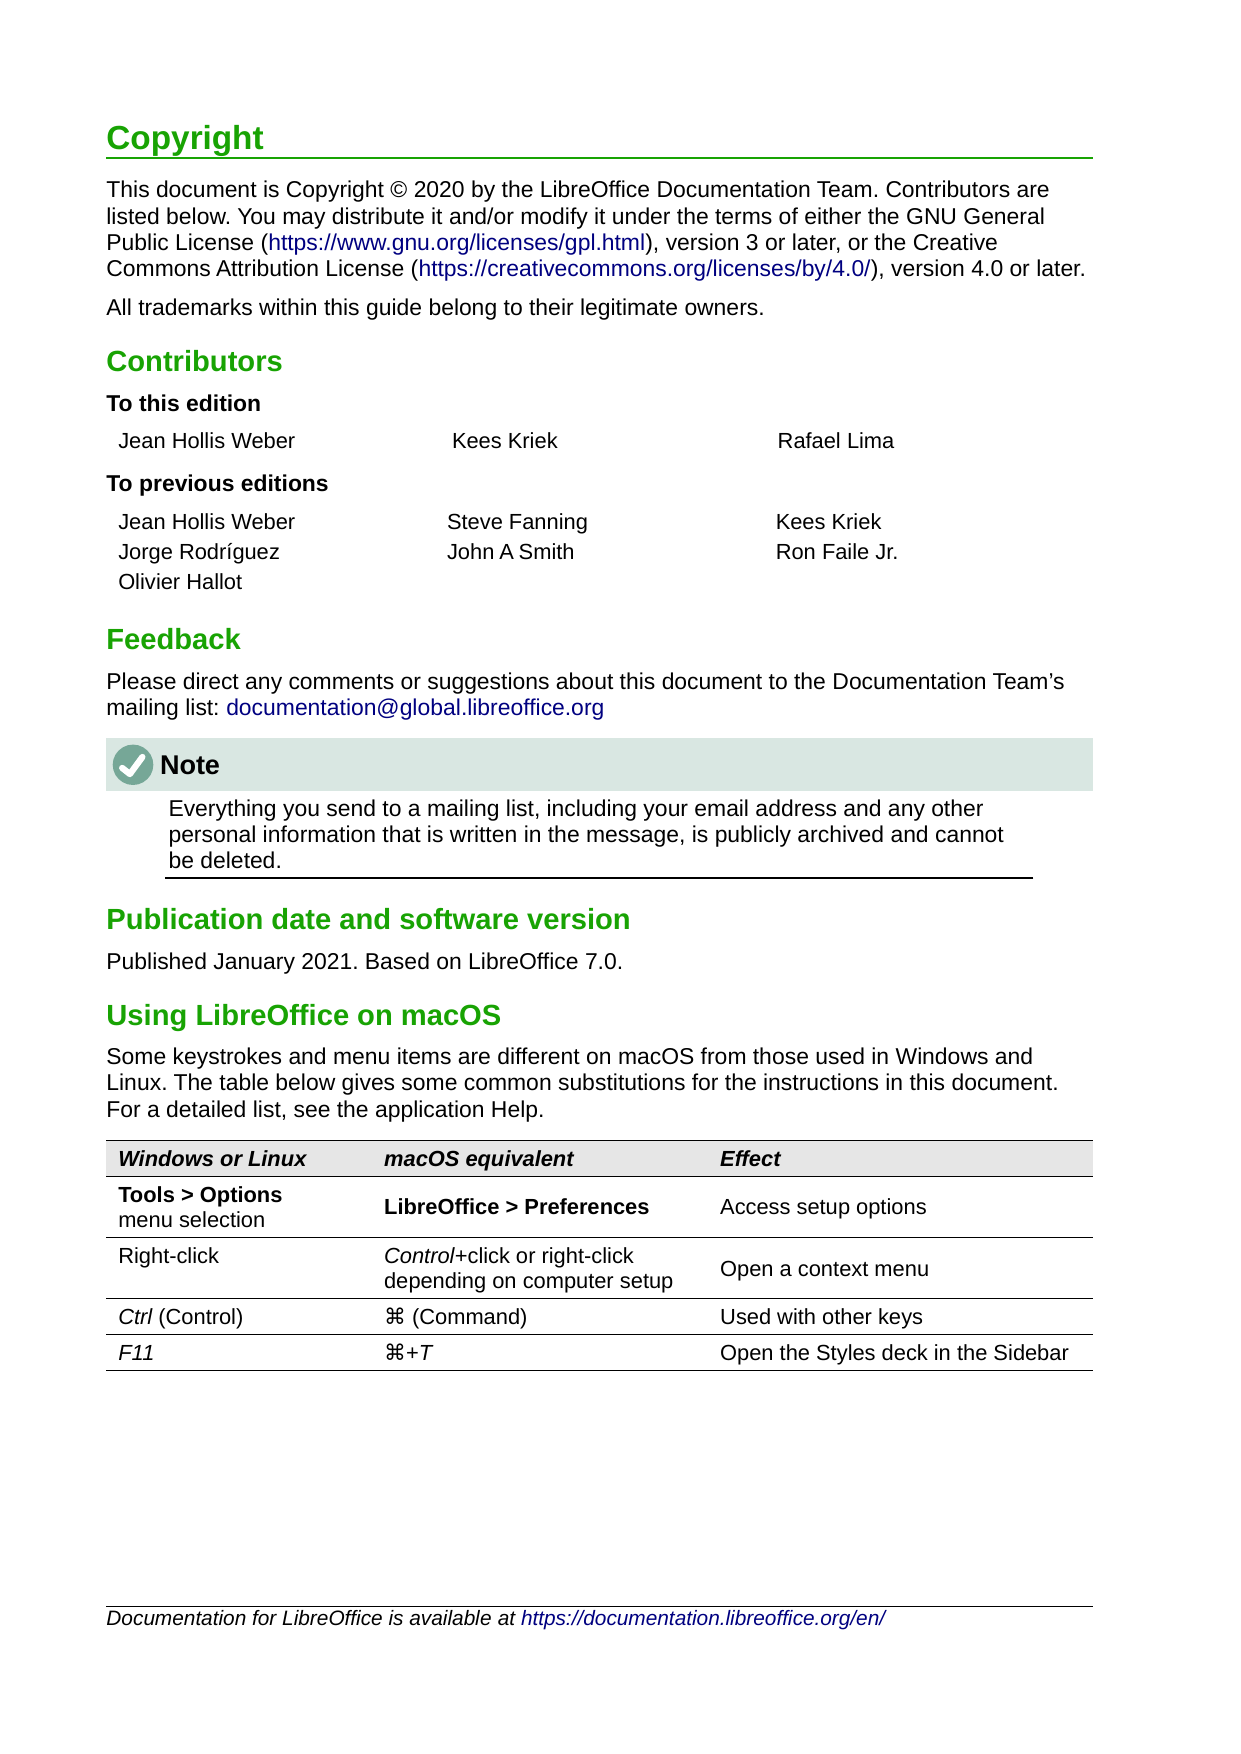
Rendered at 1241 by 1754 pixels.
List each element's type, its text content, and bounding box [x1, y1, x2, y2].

table_header macOS equivalent [372, 1141, 708, 1176]
subtitle Contributors [106, 344, 1093, 378]
table_cell Jorge Rodríguez [106, 539, 435, 569]
subtitle Publication date and software version [106, 902, 1093, 936]
table_cell Right-click [106, 1238, 372, 1298]
table_header Kees Kriek [440, 429, 766, 458]
table_cell [764, 569, 1093, 599]
text This document is Copyright © 2020 by the LibreOffice Documentation Team. Contributors are listed below. You may distribute it and/or modify it under the terms of either the GNU General Public License (https://www.gnu.org/licenses/gpl.html), version 3 or later, or the Creative Commons Attribution License (https://creativecommons.org/licenses/by/4.0/), version 4.0 or later. [106, 176, 1093, 282]
subtitle Feedback [106, 622, 1093, 656]
table_cell Used with other keys [708, 1299, 1093, 1334]
text Everything you send to a mailing list, including your email address and any other personal information that is written in the message, is publicly archived and cannot be deleted. [165, 791, 1033, 877]
table_header Jean Hollis Weber [106, 509, 435, 539]
table_cell Control+click or right-click depending on computer setup [372, 1238, 708, 1298]
text Please direct any comments or suggestions about this document to the Documentation Team’s mailing list: documentation@global.libreoffice.org [106, 668, 1093, 720]
table_cell Access setup options [708, 1177, 1093, 1237]
text Published January 2021. Based on LibreOffice 7.0. [106, 948, 1093, 974]
table_cell Olivier Hallot [106, 569, 435, 599]
table_cell Ron Faile Jr. [764, 539, 1093, 569]
table_cell Open the Styles deck in the Sidebar [708, 1335, 1093, 1370]
table_cell ⌘+T [372, 1335, 708, 1370]
table_cell LibreOffice > Preferences [372, 1177, 708, 1237]
table_cell Ctrl (Control) [106, 1299, 372, 1334]
text To this edition [106, 389, 1093, 416]
table_header Effect [708, 1141, 1093, 1176]
text To previous editions [106, 470, 1093, 496]
subtitle Note [106, 738, 1093, 791]
table_cell ⌘ (Command) [372, 1299, 708, 1334]
table_cell Tools > Options menu selection [106, 1177, 372, 1237]
table_header Windows or Linux [106, 1141, 372, 1176]
text All trademarks within this guide belong to their legitimate owners. [106, 294, 1093, 321]
text Some keystrokes and menu items are different on macOS from those used in Windows and Linux. The table below gives some common substitutions for the instructions in this document. For a detailed list, see the application Help. [106, 1043, 1093, 1122]
table_cell [435, 569, 764, 599]
table_header Jean Hollis Weber [106, 429, 440, 458]
subtitle Using LibreOffice on macOS [106, 998, 1093, 1031]
table_header Steve Fanning [435, 509, 764, 539]
table_header Rafael Lima [766, 429, 1093, 458]
table_cell F11 [106, 1335, 372, 1370]
table_cell John A Smith [435, 539, 764, 569]
subtitle Copyright [106, 118, 1093, 157]
table_header Kees Kriek [764, 509, 1093, 539]
table_cell Open a context menu [708, 1238, 1093, 1298]
